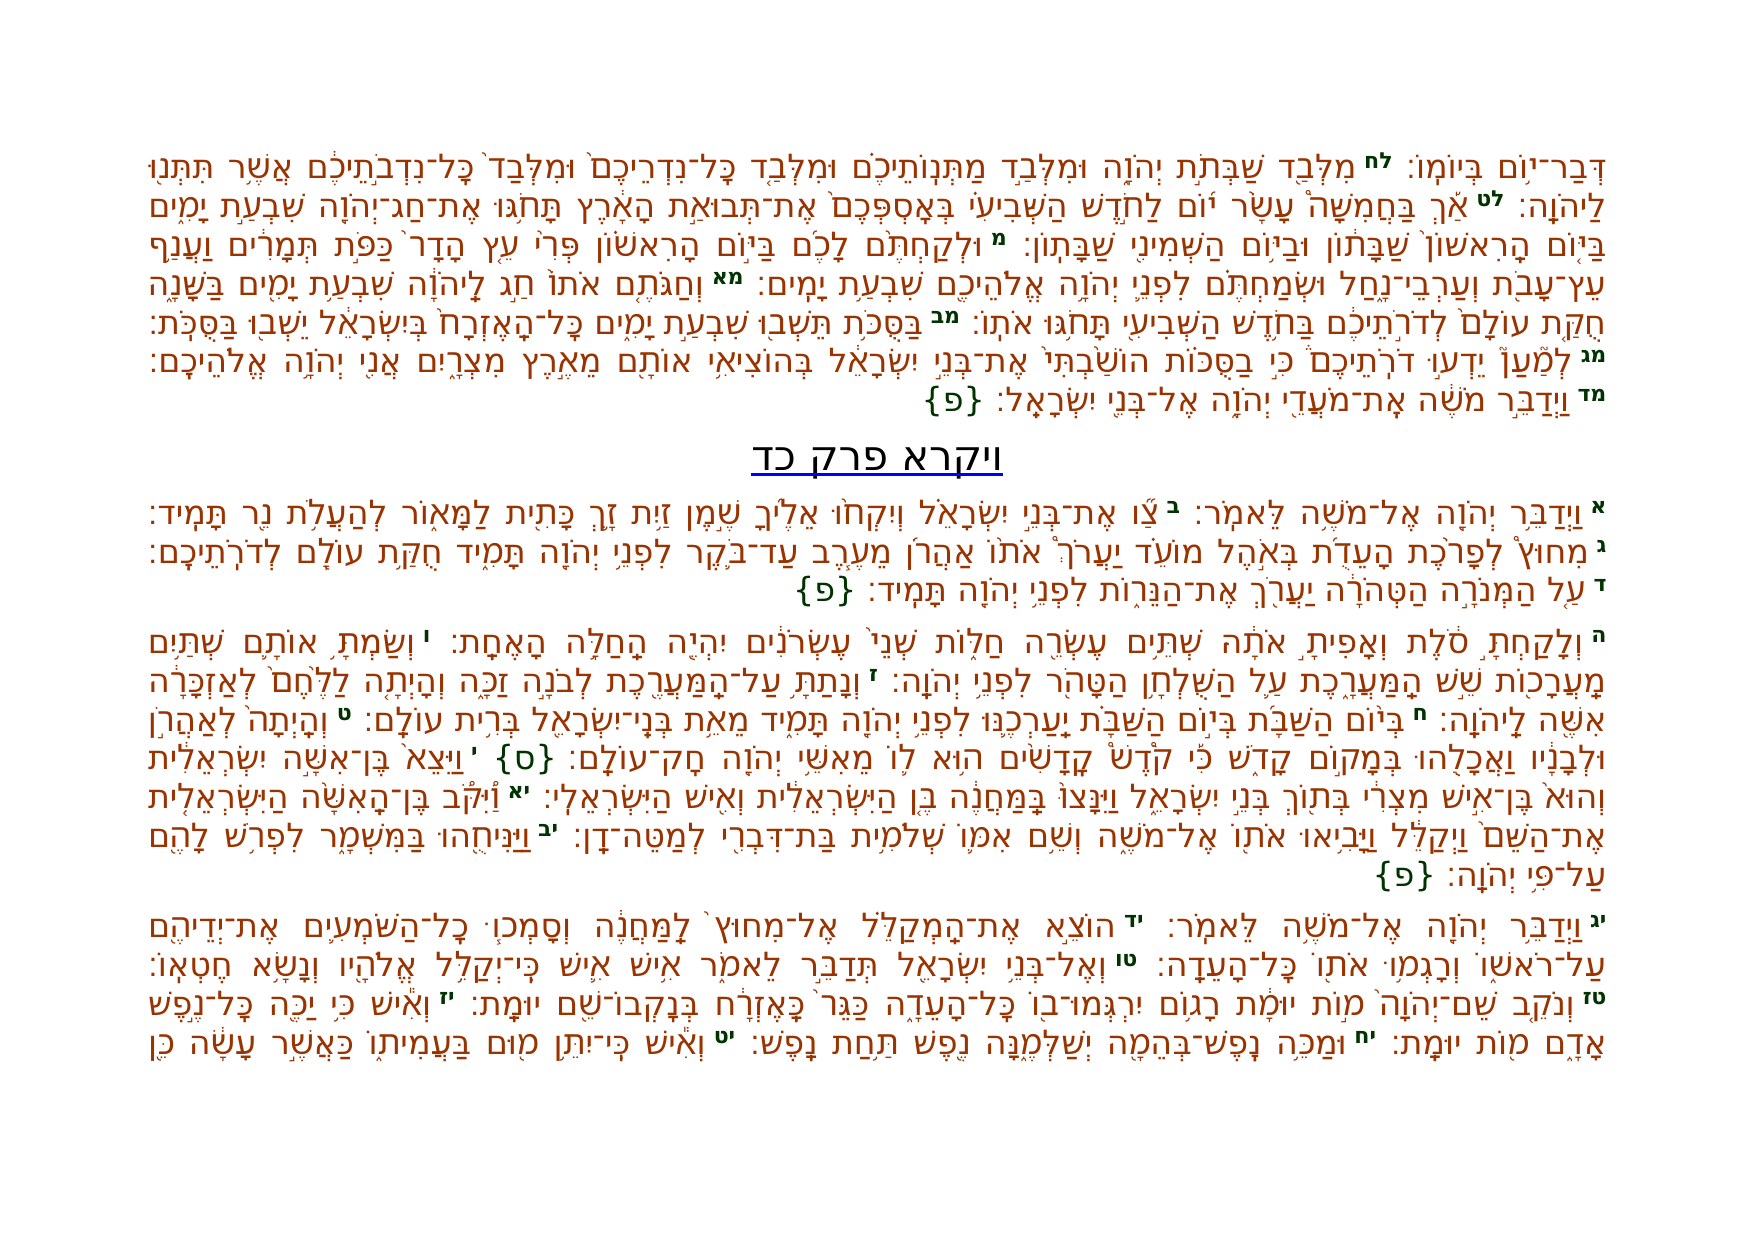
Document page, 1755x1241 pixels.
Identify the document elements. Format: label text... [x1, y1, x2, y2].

text א וַיְדַבֵּ֥ר יְהֹוָ֖ה אֶל־מֹשֶׁ֥ה לֵּאמֹֽר׃ ב צַ֞ו אֶת־בְּנֵ֣י יִשְׂרָאֵ֗ל וְיִקְח֨וּ אֵלֶ֜יךָ שֶׁ֣מֶן זַ֥יִת זָ֛ךְ כָּתִ֖ית לַמָּא֑וֹר לְהַעֲלֹ֥ת נֵ֖ר תָּמִֽיד׃ ג מִחוּץ֩ לְפָרֹ֨כֶת הָעֵדֻ֜ת בְּאֹ֣הֶל מוֹעֵ֗ד יַעֲרֹךְ֩ אֹת֨וֹ אַהֲרֹ֜ן מֵעֶ֧רֶב עַד־בֹּ֛קֶר לִפְנֵ֥י יְהֹוָ֖ה תָּמִ֑יד חֻקַּ֥ת עוֹלָ֖ם לְדֹרֹֽתֵיכֶֽם׃ ד עַ֚ל הַמְּנֹרָ֣ה הַטְּהֹרָ֔ה יַעֲרֹ֖ךְ אֶת־הַנֵּר֑וֹת לִפְנֵ֥י יְהֹוָ֖ה תָּמִֽיד׃ {פ} [148, 493, 1606, 610]
text יג וַיְדַבֵּ֥ר יְהֹוָ֖ה אֶל־מֹשֶׁ֥ה לֵּאמֹֽר׃ יד הוֹצֵ֣א אֶת־הַֽמְקַלֵּ֗ל אֶל־מִחוּץ֙ לַֽמַּחֲנֶ֔ה וְסָמְכ֧וּ כׇֽל־הַשֹּׁמְעִ֛ים אֶת־יְדֵיהֶ֖ם עַל־רֹאשׁ֑וֹ וְרָגְמ֥וּ אֹת֖וֹ כׇּל־הָעֵדָֽה׃ טו וְאֶל־בְּנֵ֥י יִשְׂרָאֵ֖ל תְּדַבֵּ֣ר לֵאמֹ֑ר אִ֥ישׁ אִ֛ישׁ כִּֽי־יְקַלֵּ֥ל אֱלֹהָ֖יו וְנָשָׂ֥א חֶטְאֽוֹ׃ טז וְנֹקֵ֤ב שֵׁם־יְהֹוָה֙ מ֣וֹת יוּמָ֔ת רָג֥וֹם יִרְגְּמוּ־ב֖וֹ כׇּל־הָעֵדָ֑ה כַּגֵּר֙ כָּֽאֶזְרָ֔ח בְּנׇקְבוֹ־שֵׁ֖ם יוּמָֽת׃ יז וְאִ֕ישׁ כִּ֥י יַכֶּ֖ה כׇּל־נֶ֣פֶשׁ אָדָ֑ם מ֖וֹת יוּמָֽת׃ יח וּמַכֵּ֥ה נֶֽפֶשׁ־בְּהֵמָ֖ה יְשַׁלְּמֶ֑נָּה נֶ֖פֶשׁ תַּ֥חַת נָֽפֶשׁ׃ יט וְאִ֕ישׁ כִּֽי־יִתֵּ֥ן מ֖וּם בַּעֲמִית֑וֹ כַּאֲשֶׁ֣ר עָשָׂ֔ה כֵּ֖ן [148, 907, 1606, 1062]
text ויקרא פרק כד [148, 432, 1606, 481]
text דְּבַר־י֥וֹם בְּיוֹמֽוֹ׃ לח מִלְּבַ֖ד שַׁבְּתֹ֣ת יְהֹוָ֑ה וּמִלְּבַ֣ד מַתְּנֽוֹתֵיכֶ֗ם וּמִלְּבַ֤ד כׇּל־נִדְרֵיכֶם֙ וּמִלְּבַד֙ כׇּל־נִדְבֹ֣תֵיכֶ֔ם אֲשֶׁ֥ר תִּתְּנ֖וּ לַיהֹוָֽה׃ לט אַ֡ךְ בַּחֲמִשָּׁה֩ עָשָׂ֨ר י֜וֹם לַחֹ֣דֶשׁ הַשְּׁבִיעִ֗י בְּאׇסְפְּכֶם֙ אֶת־תְּבוּאַ֣ת הָאָ֔רֶץ תָּחֹ֥גּוּ אֶת־חַג־יְהֹוָ֖ה שִׁבְעַ֣ת יָמִ֑ים בַּיּ֤וֹם הָֽרִאשׁוֹן֙ שַׁבָּת֔וֹן וּבַיּ֥וֹם הַשְּׁמִינִ֖י שַׁבָּתֽוֹן׃ מ וּלְקַחְתֶּ֨ם לָכֶ֜ם בַּיּ֣וֹם הָרִאשׁ֗וֹן פְּרִ֨י עֵ֤ץ הָדָר֙ כַּפֹּ֣ת תְּמָרִ֔ים וַעֲנַ֥ף עֵץ־עָבֹ֖ת וְעַרְבֵי־נָ֑חַל וּשְׂמַחְתֶּ֗ם לִפְנֵ֛י יְהֹוָ֥ה אֱלֹהֵיכֶ֖ם שִׁבְעַ֥ת יָמִֽים׃ מא וְחַגֹּתֶ֤ם אֹתוֹ֙ חַ֣ג לַֽיהֹוָ֔ה שִׁבְעַ֥ת יָמִ֖ים בַּשָּׁנָ֑ה חֻקַּ֤ת עוֹלָם֙ לְדֹרֹ֣תֵיכֶ֔ם בַּחֹ֥דֶשׁ הַשְּׁבִיעִ֖י תָּחֹ֥גּוּ אֹתֽוֹ׃ מב בַּסֻּכֹּ֥ת תֵּשְׁב֖וּ שִׁבְעַ֣ת יָמִ֑ים כׇּל־הָֽאֶזְרָח֙ בְּיִשְׂרָאֵ֔ל יֵשְׁב֖וּ בַּסֻּכֹּֽת׃ מג לְמַ֘עַן֮ יֵדְע֣וּ דֹרֹֽתֵיכֶם֒ כִּ֣י בַסֻּכּ֗וֹת הוֹשַׁ֙בְתִּי֙ אֶת־בְּנֵ֣י יִשְׂרָאֵ֔ל בְּהוֹצִיאִ֥י אוֹתָ֖ם מֵאֶ֣רֶץ מִצְרָ֑יִם אֲנִ֖י יְהֹוָ֥ה אֱלֹהֵיכֶֽם׃ מד וַיְדַבֵּ֣ר מֹשֶׁ֔ה אֶֽת־מֹעֲדֵ֖י יְהֹוָ֑ה אֶל־בְּנֵ֖י יִשְׂרָאֵֽל׃ {פ} [148, 148, 1606, 420]
text ה וְלָקַחְתָּ֣ סֹ֔לֶת וְאָפִיתָ֣ אֹתָ֔הּ שְׁתֵּ֥ים עֶשְׂרֵ֖ה חַלּ֑וֹת שְׁנֵי֙ עֶשְׂרֹנִ֔ים יִהְיֶ֖ה הַֽחַלָּ֥ה הָאֶחָֽת׃ ו וְשַׂמְתָּ֥ אוֹתָ֛ם שְׁתַּ֥יִם מַֽעֲרָכ֖וֹת שֵׁ֣שׁ הַֽמַּעֲרָ֑כֶת עַ֛ל הַשֻּׁלְחָ֥ן הַטָּהֹ֖ר לִפְנֵ֥י יְהֹוָֽה׃ ז וְנָתַתָּ֥ עַל־הַֽמַּעֲרֶ֖כֶת לְבֹנָ֣ה זַכָּ֑ה וְהָיְתָ֤ה לַלֶּ֙חֶם֙ לְאַזְכָּרָ֔ה אִשֶּׁ֖ה לַֽיהֹוָֽה׃ ח בְּי֨וֹם הַשַּׁבָּ֜ת בְּי֣וֹם הַשַּׁבָּ֗ת יַֽעַרְכֶ֛נּוּ לִפְנֵ֥י יְהֹוָ֖ה תָּמִ֑יד מֵאֵ֥ת בְּנֵֽי־יִשְׂרָאֵ֖ל בְּרִ֥ית עוֹלָֽם׃ ט וְהָֽיְתָה֙ לְאַהֲרֹ֣ן וּלְבָנָ֔יו וַאֲכָלֻ֖הוּ בְּמָק֣וֹם קָדֹ֑שׁ כִּ֡י קֹ֩דֶשׁ֩ קׇֽדָשִׁ֨ים ה֥וּא ל֛וֹ מֵאִשֵּׁ֥י יְהֹוָ֖ה חׇק־עוֹלָֽם׃ {ס} י וַיֵּצֵא֙ בֶּן־אִשָּׁ֣ה יִשְׂרְאֵלִ֔ית וְהוּא֙ בֶּן־אִ֣ישׁ מִצְרִ֔י בְּת֖וֹךְ בְּנֵ֣י יִשְׂרָאֵ֑ל וַיִּנָּצוּ֙ בַּֽמַּחֲנֶ֔ה בֶּ֚ן הַיִּשְׂרְאֵלִ֔ית וְאִ֖ישׁ הַיִּשְׂרְאֵלִֽי׃ יא וַ֠יִּקֹּ֠ב בֶּן־הָֽאִשָּׁ֨ה הַיִּשְׂרְאֵלִ֤ית אֶת־הַשֵּׁם֙ וַיְקַלֵּ֔ל וַיָּבִ֥יאוּ אֹת֖וֹ אֶל־מֹשֶׁ֑ה וְשֵׁ֥ם אִמּ֛וֹ שְׁלֹמִ֥ית בַּת־דִּבְרִ֖י לְמַטֵּה־דָֽן׃ יב וַיַּנִּיחֻ֖הוּ בַּמִּשְׁמָ֑ר לִפְרֹ֥שׁ לָהֶ֖ם עַל־פִּ֥י יְהֹוָֽה׃ {פ} [148, 622, 1606, 894]
